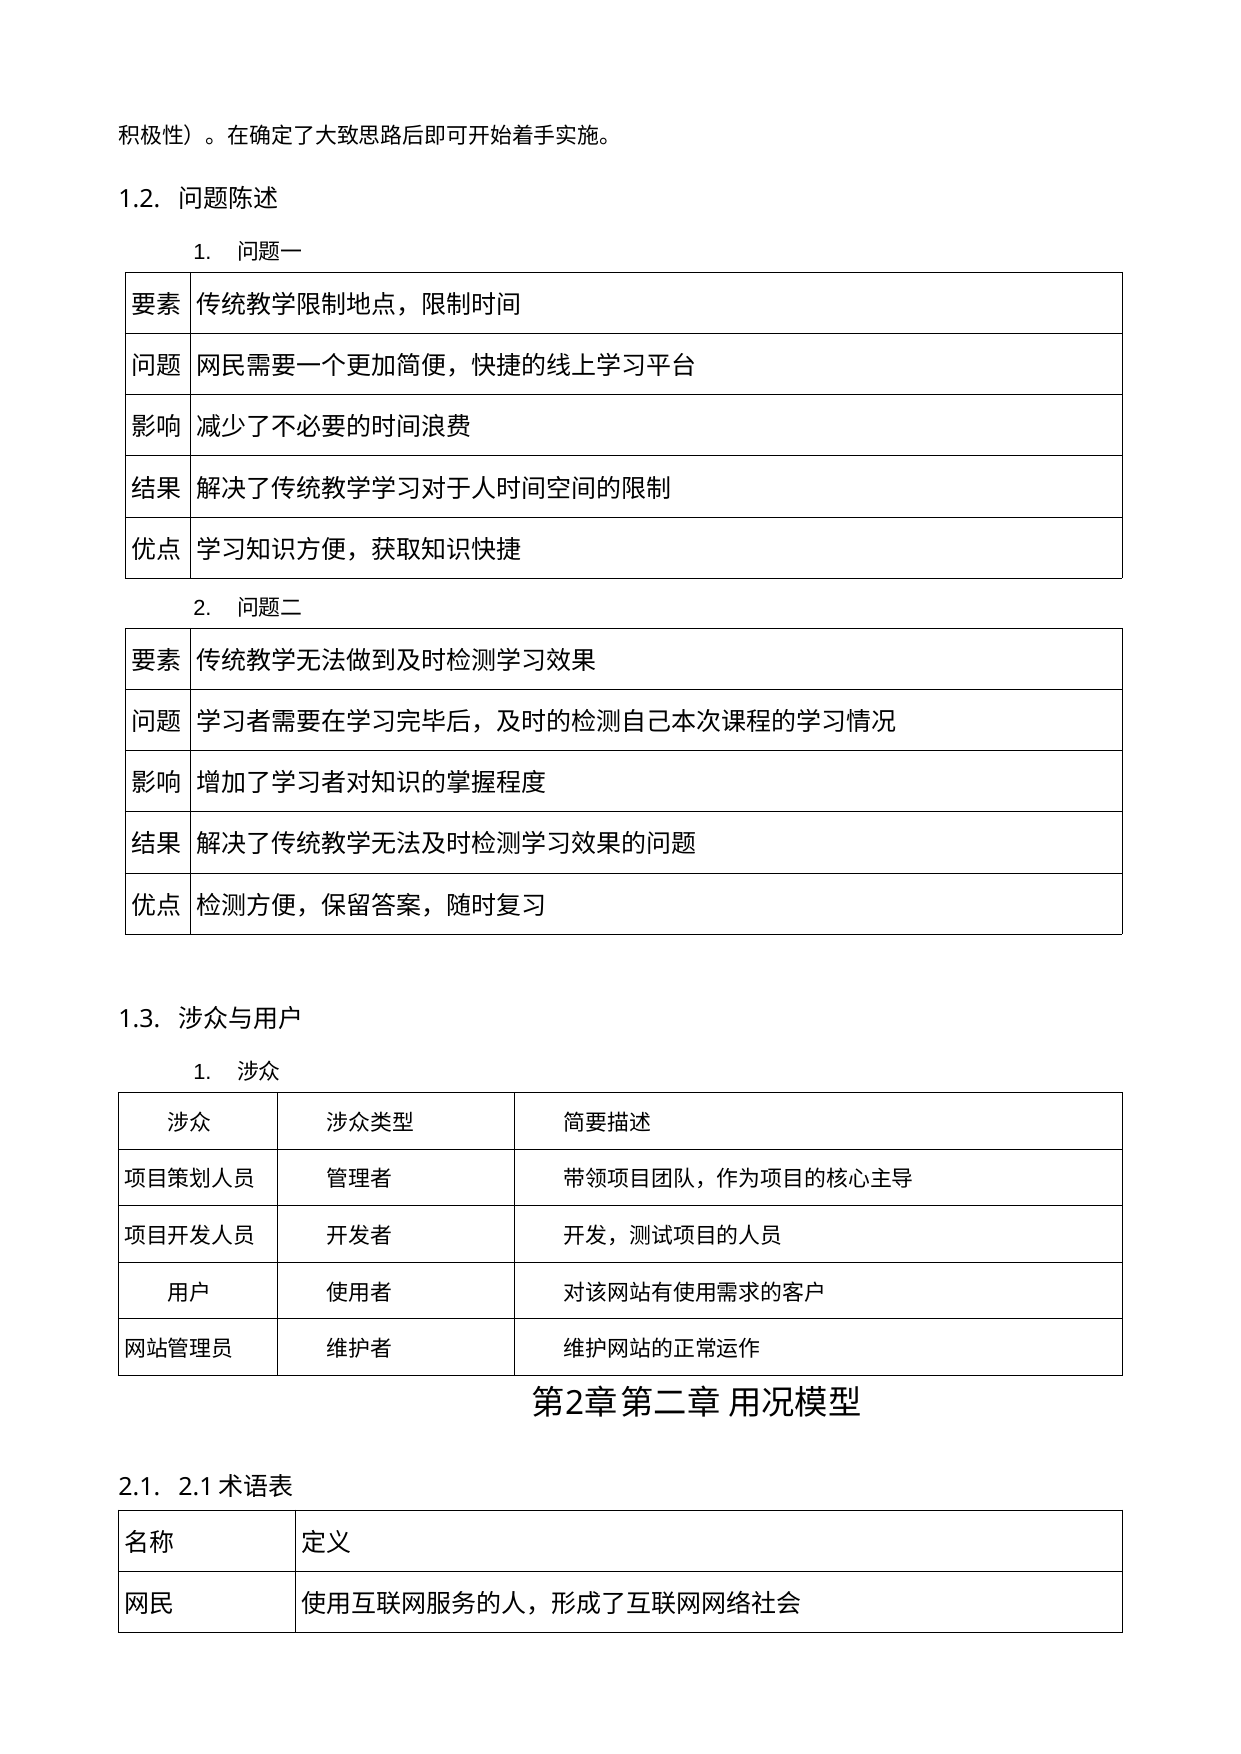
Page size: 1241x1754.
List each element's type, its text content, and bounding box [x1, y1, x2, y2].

subtitle 涉众 [193, 1054, 1122, 1086]
table_cell 问题 [126, 334, 190, 394]
table_cell 解决了传统教学学习对于人时间空间的限制 [191, 456, 1122, 516]
table_header 传统教学无法做到及时检测学习效果 [191, 629, 1122, 689]
table_cell 网站管理员 [119, 1319, 277, 1375]
table_cell 学习知识方便，获取知识快捷 [191, 518, 1122, 578]
table_header 涉众类型 [278, 1093, 514, 1149]
table_cell 开发者 [278, 1206, 514, 1262]
table_cell 问题 [126, 690, 190, 750]
table_header 名称 [119, 1511, 295, 1571]
table_header 要素 [126, 629, 190, 689]
subtitle 2.1术语表 [118, 1466, 1122, 1502]
table_cell 管理者 [278, 1150, 514, 1205]
table_cell 增加了学习者对知识的掌握程度 [191, 751, 1122, 811]
table_cell 网民需要一个更加简便，快捷的线上学习平台 [191, 334, 1122, 394]
table_cell 对该网站有使用需求的客户 [515, 1263, 1122, 1318]
table_cell 项目开发人员 [119, 1206, 277, 1262]
table_cell 检测方便，保留答案，随时复习 [191, 874, 1122, 933]
subtitle 问题二 [193, 590, 1122, 622]
subtitle 涉众与用户 [118, 999, 1122, 1035]
table_cell 减少了不必要的时间浪费 [191, 395, 1122, 455]
text 积极性）。在确定了大致思路后即可开始着手实施。 [118, 118, 1122, 150]
table_cell 网民 [119, 1572, 295, 1632]
table_cell 结果 [126, 456, 190, 516]
table_cell 维护者 [278, 1319, 514, 1375]
table_cell 优点 [126, 874, 190, 933]
table_cell 维护网站的正常运作 [515, 1319, 1122, 1375]
table_cell 结果 [126, 812, 190, 872]
subtitle 问题陈述 [118, 179, 1122, 215]
table_cell 带领项目团队，作为项目的核心主导 [515, 1150, 1122, 1205]
subtitle 第二章 用况模型 [532, 1376, 1122, 1424]
table_cell 影响 [126, 751, 190, 811]
table_cell 用户 [119, 1263, 277, 1318]
table_cell 学习者需要在学习完毕后，及时的检测自己本次课程的学习情况 [191, 690, 1122, 750]
table_cell 项目策划人员 [119, 1150, 277, 1205]
table_cell 优点 [126, 518, 190, 578]
table_cell 使用互联网服务的人，形成了互联网网络社会 [296, 1572, 1122, 1632]
table_header 涉众 [119, 1093, 277, 1149]
table_header 要素 [126, 273, 190, 333]
table_cell 开发，测试项目的人员 [515, 1206, 1122, 1262]
table_cell 使用者 [278, 1263, 514, 1318]
table_header 传统教学限制地点，限制时间 [191, 273, 1122, 333]
table_header 定义 [296, 1511, 1122, 1571]
table_cell 解决了传统教学无法及时检测学习效果的问题 [191, 812, 1122, 872]
table_header 简要描述 [515, 1093, 1122, 1149]
subtitle 问题一 [193, 234, 1122, 266]
table_cell 影响 [126, 395, 190, 455]
